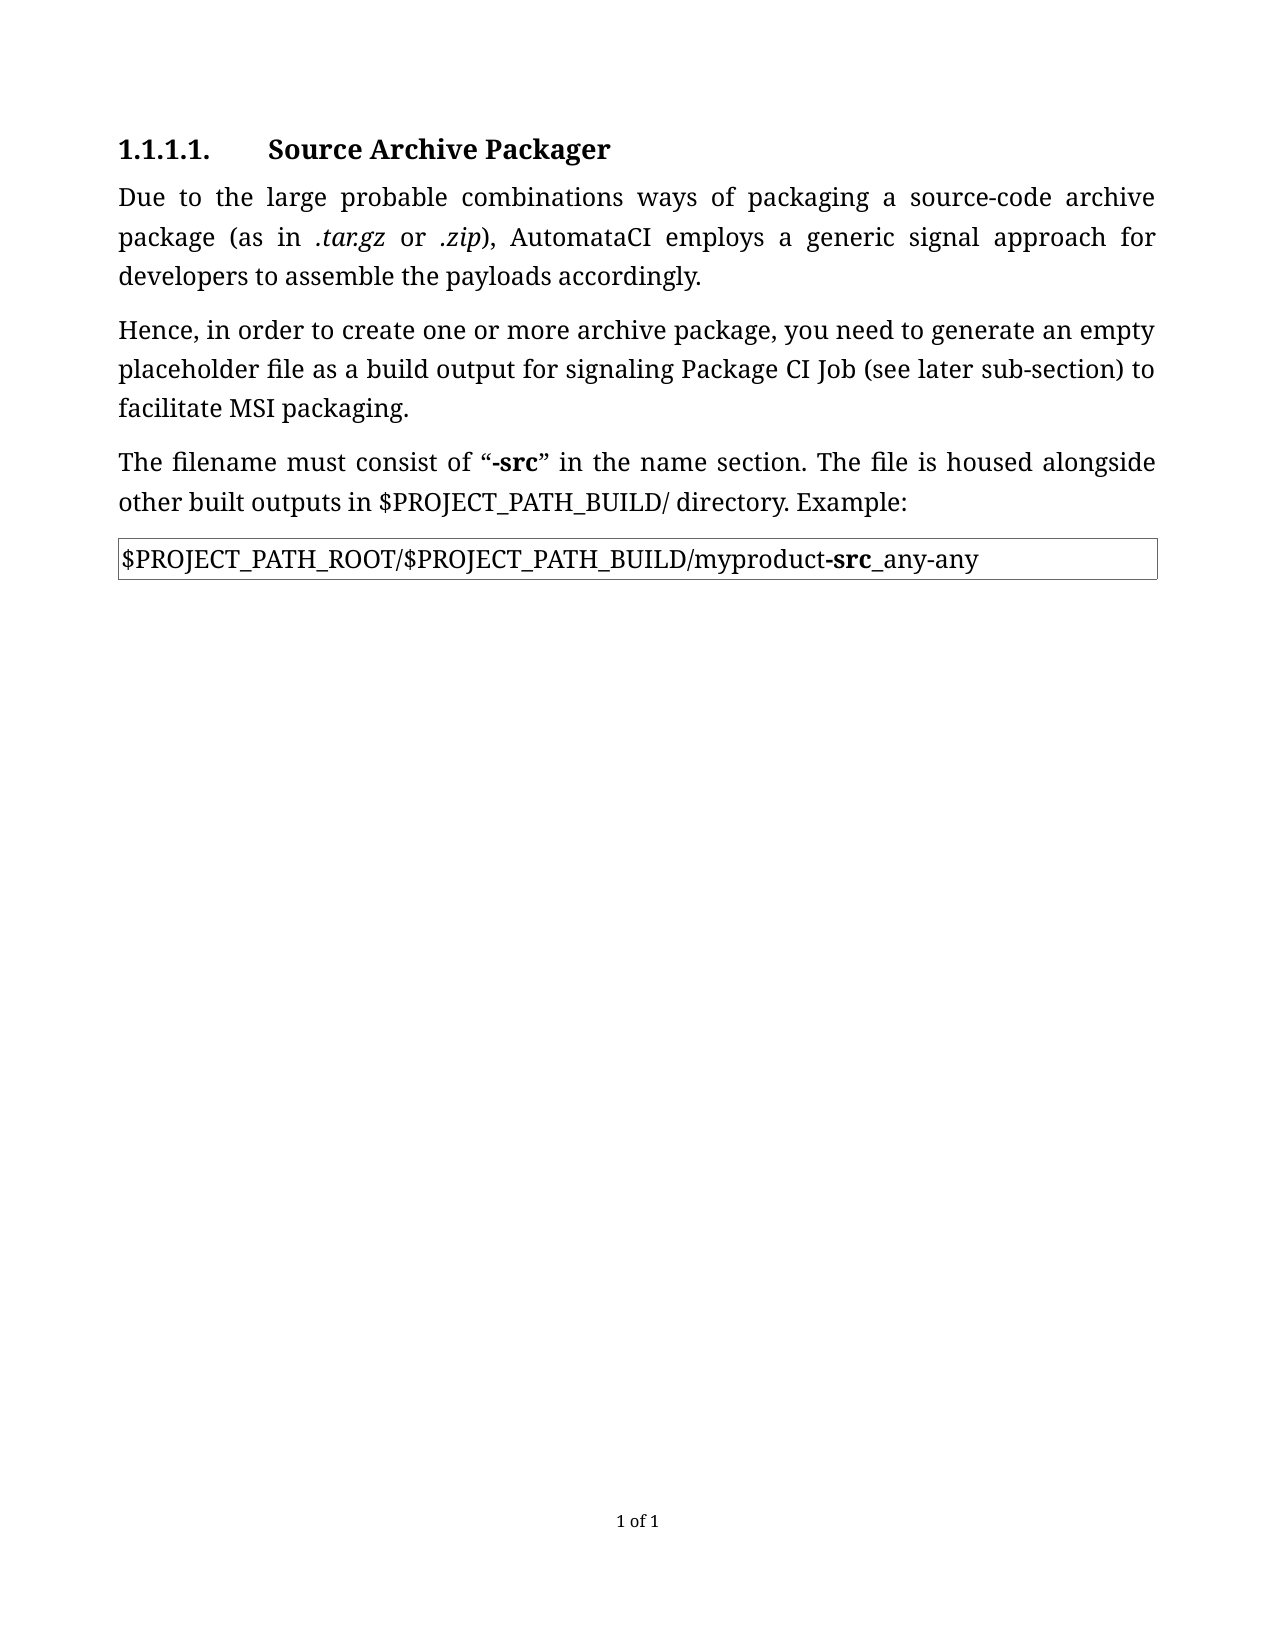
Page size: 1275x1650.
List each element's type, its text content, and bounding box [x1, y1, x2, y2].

text Due to the large probable combinations ways of packaging a source-code archive package (as in .tar.gz or .zip), AutomataCI employs a generic signal approach for developers to assemble the payloads accordingly. [118, 180, 1157, 292]
text $PROJECT_PATH_ROOT/$PROJECT_PATH_BUILD/myproduct-src_any-any [119, 539, 1157, 579]
subtitle Source Archive Packager [118, 131, 1157, 167]
text Hence, in order to create one or more archive package, you need to generate an empty placeholder file as a build output for signaling Package CI Job (see later sub-section) to facilitate MSI packaging. [118, 312, 1157, 425]
text The filename must consist of “-src” in the name section. The file is housed alongside other built outputs in $PROJECT_PATH_BUILD/ directory. Example: [118, 445, 1157, 518]
